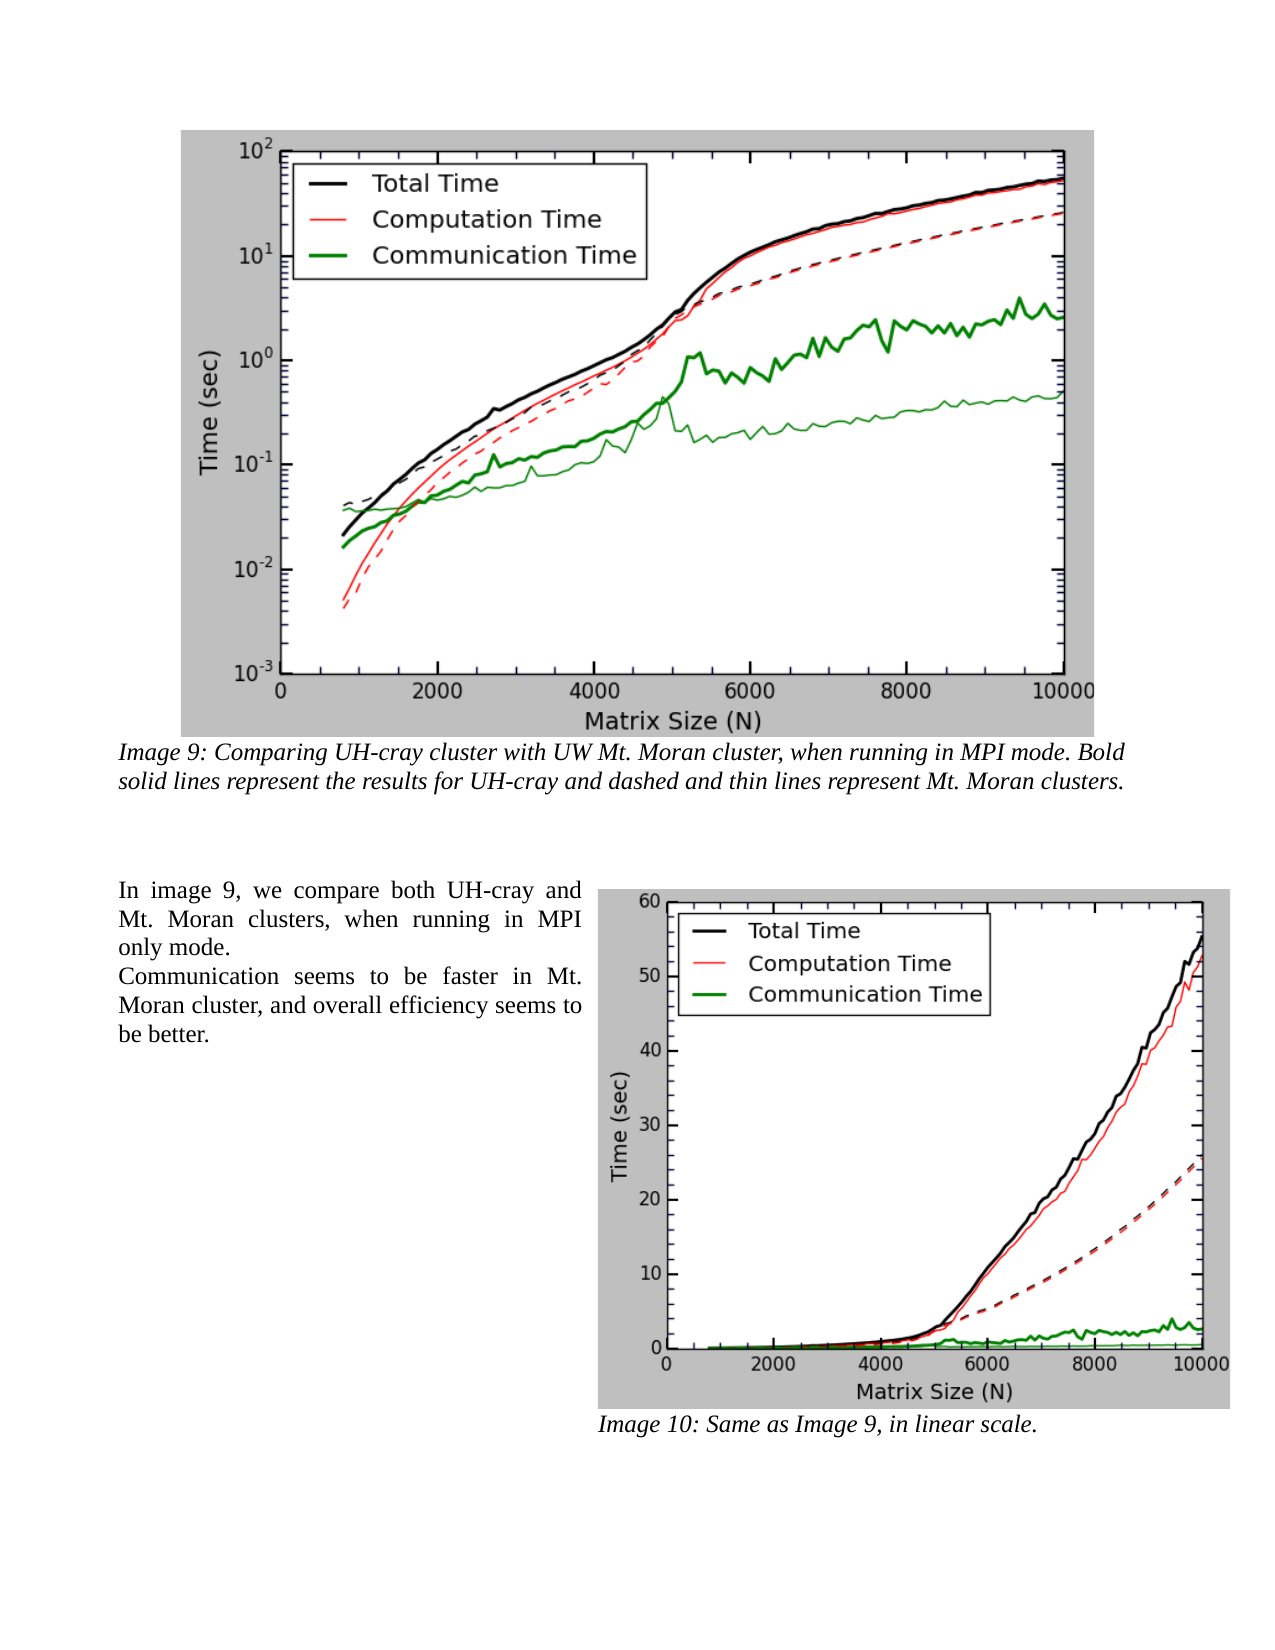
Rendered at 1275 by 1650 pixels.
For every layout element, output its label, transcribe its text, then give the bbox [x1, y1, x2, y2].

picture [180, 130, 1095, 737]
text Image 10: Same as Image 9, in linear scale. [598, 889, 1237, 1438]
text Communication seems to be faster in Mt. Moran cluster, and overall efficiency seems to be better. [118, 961, 597, 1047]
picture [597, 889, 1231, 1409]
text Image 9: Comparing UH-cray cluster with UW Mt. Moran cluster, when running in MPI mode. Bold solid lines represent the results for UH-cray and dashed and thin lines represent Mt. Moran clusters. [118, 131, 1157, 794]
text In image 9, we compare both UH-cray and Mt. Moran clusters, when running in MPI only mode. [118, 875, 1157, 961]
